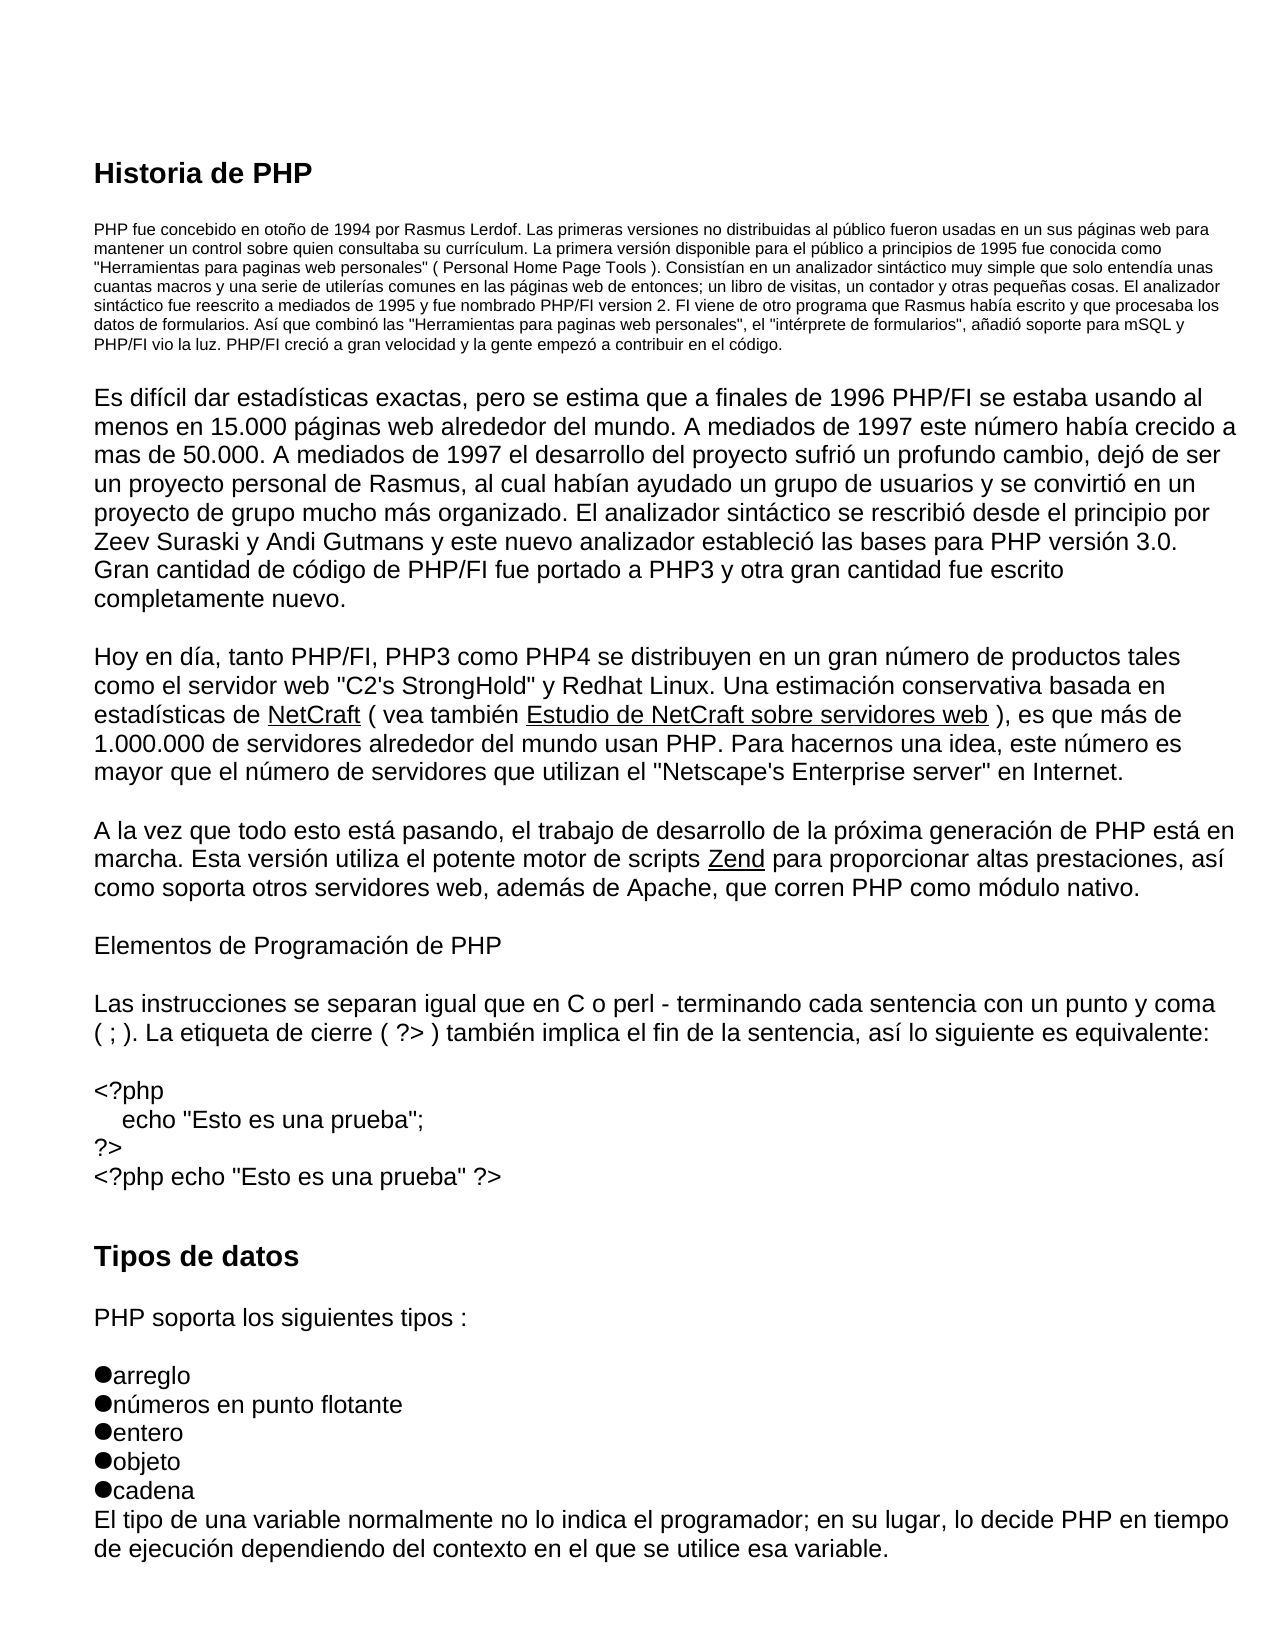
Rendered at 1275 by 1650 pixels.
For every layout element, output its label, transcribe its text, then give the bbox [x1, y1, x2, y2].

text ?> [94, 1133, 1239, 1162]
list entero [94, 1418, 1239, 1447]
text Es difícil dar estadísticas exactas, pero se estima que a finales de 1996 PHP/FI se estaba usando al menos en 15.000 páginas web alrededor del mundo. A mediados de 1997 este número había crecido a mas de 50.000. A mediados de 1997 el desarrollo del proyecto sufrió un profundo cambio, dejó de ser un proyecto personal de Rasmus, al cual habían ayudado un grupo de usuarios y se convirtió en un proyecto de grupo mucho más organizado. El analizador sintáctico se rescribió desde el principio por Zeev Suraski y Andi Gutmans y este nuevo analizador estableció las bases para PHP versión 3.0. Gran cantidad de código de PHP/FI fue portado a PHP3 y otra gran cantidad fue escrito completamente nuevo. [94, 383, 1239, 613]
text A la vez que todo esto está pasando, el trabajo de desarrollo de la próxima generación de PHP está en marcha. Esta versión utiliza el potente motor de scripts Zend para proporcionar altas prestaciones, así como soporta otros servidores web, además de Apache, que corren PHP como módulo nativo. Elementos de Programación de PHP [94, 816, 1239, 959]
list arreglo [94, 1361, 1239, 1389]
text <?php [94, 1076, 1239, 1104]
text Hoy en día, tanto PHP/FI, PHP3 como PHP4 se distribuyen en un gran número de productos tales como el servidor web "C2's StrongHold" y Redhat Linux. Una estimación conservativa basada en estadísticas de NetCraft ( vea también Estudio de NetCraft sobre servidores web ), es que más de 1.000.000 de servidores alrededor del mundo usan PHP. Para hacernos una idea, este número es mayor que el número de servidores que utilizan el "Netscape's Enterprise server" en Internet. [94, 642, 1239, 786]
text Las instrucciones se separan igual que en C o perl - terminando cada sentencia con un punto y coma ( ; ). La etiqueta de cierre ( ?> ) también implica el fin de la sentencia, así lo siguiente es equivalente: [94, 989, 1239, 1046]
text echo "Esto es una prueba"; [94, 1104, 1239, 1133]
text PHP soporta los siguientes tipos : [94, 1302, 1239, 1331]
list objeto [94, 1447, 1239, 1476]
text PHP fue concebido en otoño de 1994 por Rasmus Lerdof. Las primeras versiones no distribuidas al público fueron usadas en un sus páginas web para mantener un control sobre quien consultaba su currículum. La primera versión disponible para el público a principios de 1995 fue conocida como "Herramientas para paginas web personales" ( Personal Home Page Tools ). Consistían en un analizador sintáctico muy simple que solo entendía unas cuantas macros y una serie de utilerías comunes en las páginas web de entonces; un libro de visitas, un contador y otras pequeñas cosas. El analizador sintáctico fue reescrito a mediados de 1995 y fue nombrado PHP/FI version 2. FI viene de otro programa que Rasmus había escrito y que procesaba los datos de formularios. Así que combinó las "Herramientas para paginas web personales", el "intérprete de formularios", añadió soporte para mSQL y PHP/FI vio la luz. PHP/FI creció a gran velocidad y la gente empezó a contribuir en el código. [94, 219, 1239, 353]
list números en punto flotante [94, 1389, 1239, 1418]
text <?php echo "Esto es una prueba" ?> [94, 1162, 1239, 1191]
list cadena [94, 1476, 1239, 1505]
subtitle Tipos de datos [94, 1220, 1239, 1273]
text El tipo de una variable normalmente no lo indica el programador; en su lugar, lo decide PHP en tiempo de ejecución dependiendo del contexto en el que se utilice esa variable. [94, 1505, 1239, 1562]
subtitle Historia de PHP [94, 156, 1239, 190]
